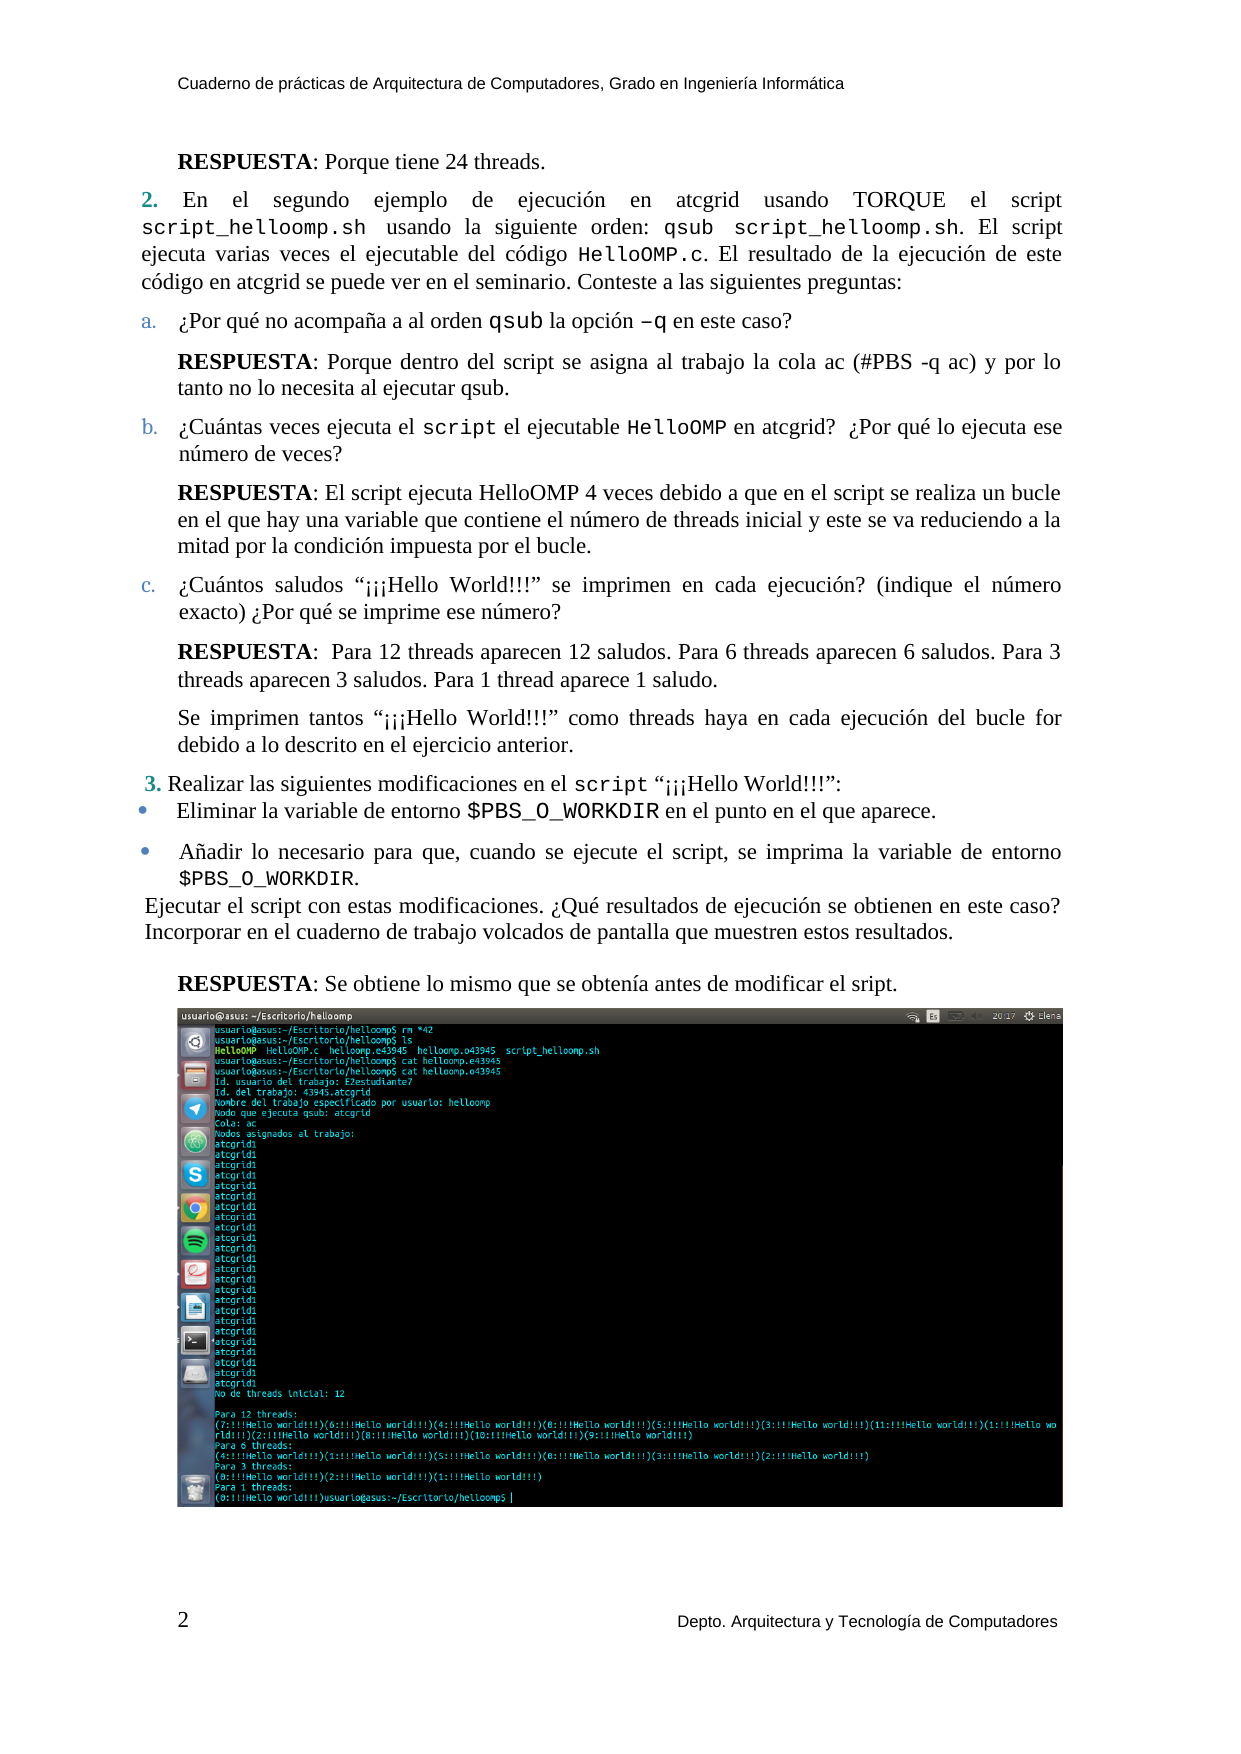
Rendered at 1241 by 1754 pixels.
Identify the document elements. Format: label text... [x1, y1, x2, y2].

list ¿Cuántos saludos “¡¡¡Hello World!!!” se imprimen en cada ejecución? (indique el número exacto) ¿Por qué se imprime ese número? [141, 571, 1063, 624]
list Eliminar la variable de entorno $PBS_O_WORKDIR en el punto en el que aparece. [138, 797, 1063, 826]
list Se imprimen tantos “¡¡¡Hello World!!!” como threads haya en cada ejecución del bucle for debido a lo descrito en el ejercicio anterior. [177, 704, 1063, 757]
list ¿Cuántas veces ejecuta el script el ejecutable HelloOMP en atcgrid? ¿Por qué lo ejecuta ese número de veces? [141, 413, 1063, 467]
list RESPUESTA: Para 12 threads aparecen 12 saludos. Para 6 threads aparecen 6 saludos. Para 3 threads aparecen 3 saludos. Para 1 thread aparece 1 saludo. [177, 637, 1063, 692]
text Ejecutar el script con estas modificaciones. ¿Qué resultados de ejecución se obtienen en este caso? Incorporar en el cuaderno de trabajo volcados de pantalla que muestren estos resultados. [144, 892, 1063, 945]
picture [177, 1008, 1063, 1507]
list Añadir lo necesario para que, cuando se ejecute el script, se imprima la variable de entorno $PBS_O_WORKDIR. [141, 838, 1063, 892]
list RESPUESTA: Se obtiene lo mismo que se obtenía antes de modificar el sript. [177, 970, 1063, 996]
list RESPUESTA: El script ejecuta HelloOMP 4 veces debido a que en el script se realiza un bucle en el que hay una variable que contiene el número de threads inicial y este se va reduciendo a la mitad por la condición impuesta por el bucle. [177, 479, 1063, 558]
list 2. En el segundo ejemplo de ejecución en atcgrid usando TORQUE el script script_helloomp.sh usando la siguiente orden: qsub script_helloomp.sh. El script ejecuta varias veces el ejecutable del código HelloOMP.c. El resultado de la ejecución de este código en atcgrid se puede ver en el seminario. Conteste a las siguientes preguntas: [103, 187, 1063, 294]
list ¿Por qué no acompaña a al orden qsub la opción –q en este caso? [141, 307, 1063, 335]
text 3. Realizar las siguientes modificaciones en el script “¡¡¡Hello World!!!”: [143, 770, 1063, 797]
list RESPUESTA: Porque dentro del script se asigna al trabajo la cola ac (#PBS -q ac) y por lo tanto no lo necesita al ejecutar qsub. [177, 348, 1063, 400]
list RESPUESTA: Porque tiene 24 threads. [177, 148, 1063, 174]
